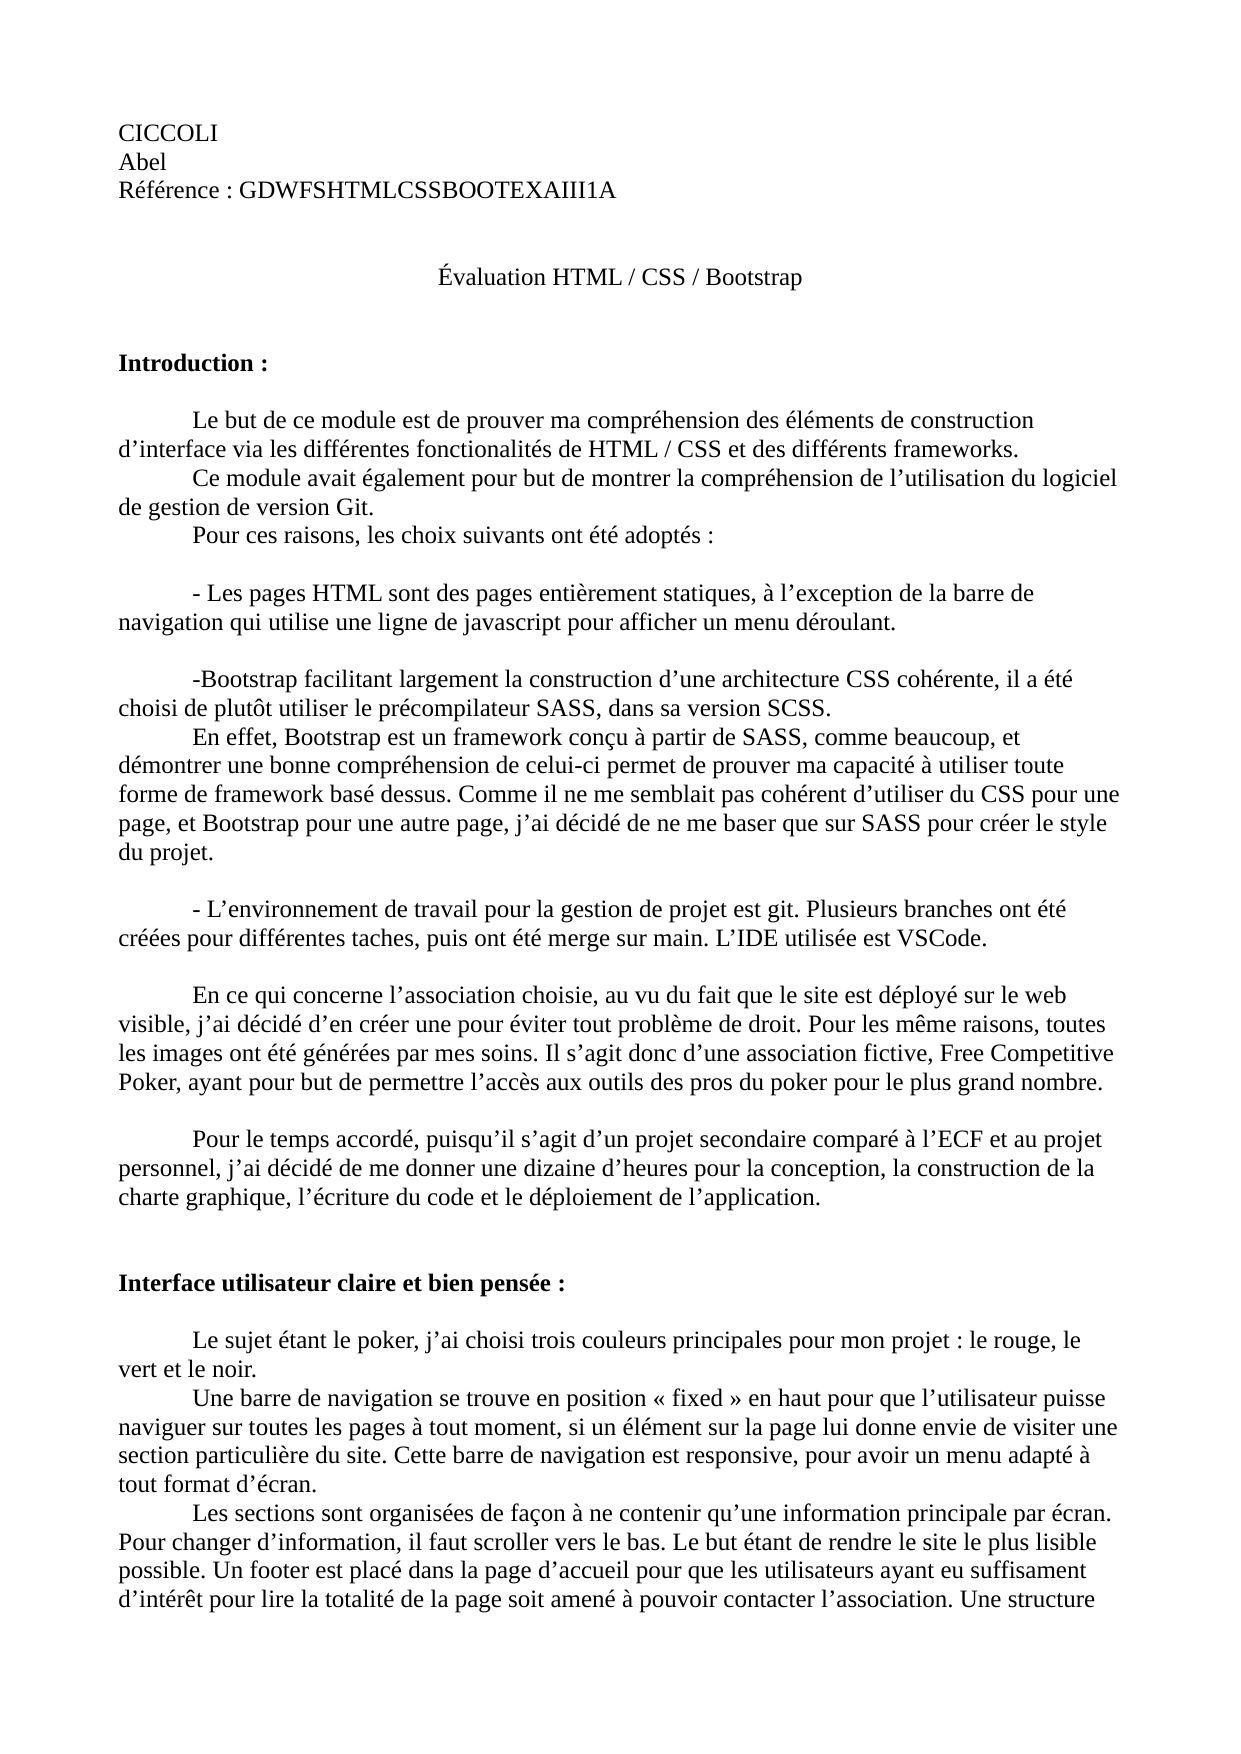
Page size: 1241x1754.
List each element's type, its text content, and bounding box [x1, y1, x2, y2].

text Abel [118, 147, 1122, 176]
text Le sujet étant le poker, j’ai choisi trois couleurs principales pour mon projet : le rouge, le vert et le noir. [118, 1326, 1122, 1383]
text Le but de ce module est de prouver ma compréhension des éléments de construction d’interface via les différentes fonctionalités de HTML / CSS et des différents frameworks. [118, 406, 1122, 463]
text - Les pages HTML sont des pages entièrement statiques, à l’exception de la barre de navigation qui utilise une ligne de javascript pour afficher un menu déroulant. [118, 578, 1122, 636]
text Introduction : [118, 348, 1122, 377]
text Évaluation HTML / CSS / Bootstrap [118, 262, 1122, 291]
text Ce module avait également pour but de montrer la compréhension de l’utilisation du logiciel de gestion de version Git. [118, 463, 1122, 521]
text Pour le temps accordé, puisqu’il s’agit d’un projet secondaire comparé à l’ECF et au projet personnel, j’ai décidé de me donner une dizaine d’heures pour la conception, la construction de la charte graphique, l’écriture du code et le déploiement de l’application. [118, 1124, 1122, 1211]
text Référence : GDWFSHTMLCSSBOOTEXAIII1A [118, 176, 1122, 204]
text En effet, Bootstrap est un framework conçu à partir de SASS, comme beaucoup, et démontrer une bonne compréhension de celui-ci permet de prouver ma capacité à utiliser toute forme de framework basé dessus. Comme il ne me semblait pas cohérent d’utiliser du CSS pour une page, et Bootstrap pour une autre page, j’ai décidé de ne me baser que sur SASS pour créer le style du projet. [118, 722, 1122, 866]
text Interface utilisateur claire et bien pensée : [118, 1268, 1122, 1297]
text Pour ces raisons, les choix suivants ont été adoptés : [118, 521, 1122, 549]
text Une barre de navigation se trouve en position « fixed » en haut pour que l’utilisateur puisse naviguer sur toutes les pages à tout moment, si un élément sur la page lui donne envie de visiter une section particulière du site. Cette barre de navigation est responsive, pour avoir un menu adapté à tout format d’écran. [118, 1383, 1122, 1498]
text Les sections sont organisées de façon à ne contenir qu’une information principale par écran. Pour changer d’information, il faut scroller vers le bas. Le but étant de rendre le site le plus lisible possible. Un footer est placé dans la page d’accueil pour que les utilisateurs ayant eu suffisament d’intérêt pour lire la totalité de la page soit amené à pouvoir contacter l’association. Une structure [118, 1498, 1122, 1613]
text -Bootstrap facilitant largement la construction d’une architecture CSS cohérente, il a été choisi de plutôt utiliser le précompilateur SASS, dans sa version SCSS. [118, 664, 1122, 722]
text En ce qui concerne l’association choisie, au vu du fait que le site est déployé sur le web visible, j’ai décidé d’en créer une pour éviter tout problème de droit. Pour les même raisons, toutes les images ont été générées par mes soins. Il s’agit donc d’une association fictive, Free Competitive Poker, ayant pour but de permettre l’accès aux outils des pros du poker pour le plus grand nombre. [118, 981, 1122, 1096]
text - L’environnement de travail pour la gestion de projet est git. Plusieurs branches ont été créées pour différentes taches, puis ont été merge sur main. L’IDE utilisée est VSCode. [118, 894, 1122, 952]
text CICCOLI [118, 118, 1122, 147]
